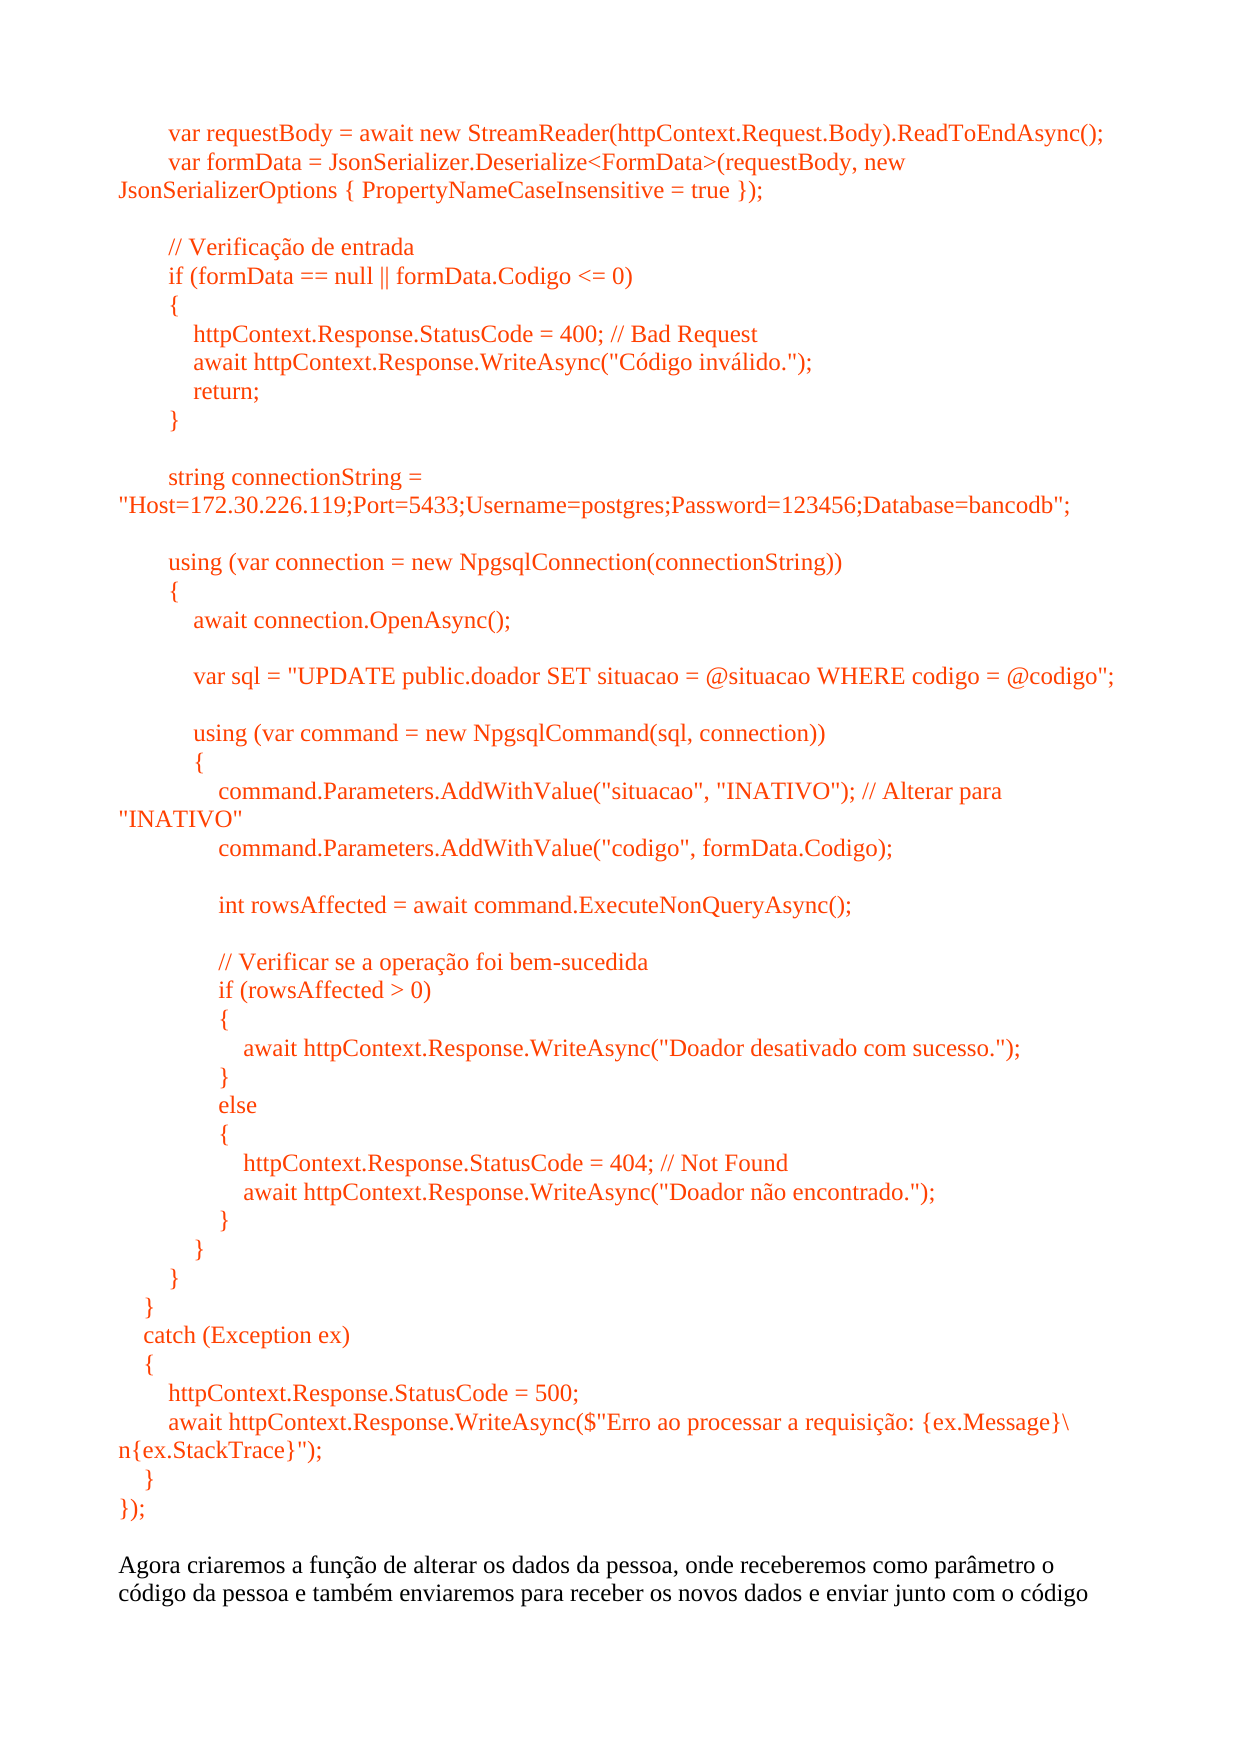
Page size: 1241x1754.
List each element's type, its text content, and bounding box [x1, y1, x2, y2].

text { [118, 1004, 1122, 1033]
text catch (Exception ex) [118, 1321, 1122, 1349]
text { [118, 747, 1122, 776]
text command.Parameters.AddWithValue("situacao", "INATIVO"); // Alterar para "INATIVO" [118, 776, 1122, 833]
text command.Parameters.AddWithValue("codigo", formData.Codigo); [118, 833, 1122, 862]
text var sql = "UPDATE public.doador SET situacao = @situacao WHERE codigo = @codigo"; [118, 661, 1122, 690]
text } [118, 1062, 1122, 1091]
text using (var connection = new NpgsqlConnection(connectionString)) [118, 547, 1122, 576]
text httpContext.Response.StatusCode = 404; // Not Found [118, 1148, 1122, 1177]
text } [118, 1292, 1122, 1321]
text await httpContext.Response.WriteAsync("Doador não encontrado."); [118, 1177, 1122, 1206]
text if (rowsAffected > 0) [118, 976, 1122, 1004]
text await httpContext.Response.WriteAsync($"Erro ao processar a requisição: {ex.Message}\n{ex.StackTrace}"); [118, 1407, 1122, 1464]
text var requestBody = await new StreamReader(httpContext.Request.Body).ReadToEndAsync(); [118, 118, 1122, 147]
text return; [118, 376, 1122, 405]
text httpContext.Response.StatusCode = 500; [118, 1378, 1122, 1407]
text } [118, 1464, 1122, 1493]
text await httpContext.Response.WriteAsync("Código inválido."); [118, 347, 1122, 376]
text { [118, 1349, 1122, 1378]
text using (var command = new NpgsqlCommand(sql, connection)) [118, 718, 1122, 747]
text { [118, 1119, 1122, 1148]
text } [118, 1263, 1122, 1292]
text // Verificação de entrada [118, 232, 1122, 261]
text // Verificar se a operação foi bem-sucedida [118, 947, 1122, 976]
text }); [118, 1493, 1122, 1522]
text int rowsAffected = await command.ExecuteNonQueryAsync(); [118, 890, 1122, 919]
text } [118, 1234, 1122, 1263]
text string connectionString = "Host=172.30.226.119;Port=5433;Username=postgres;Password=123456;Database=bancodb"; [118, 462, 1122, 519]
text Agora criaremos a função de alterar os dados da pessoa, onde receberemos como parâmetro o código da pessoa e também enviaremos para receber os novos dados e enviar junto com o código [118, 1550, 1122, 1607]
text await connection.OpenAsync(); [118, 605, 1122, 633]
text httpContext.Response.StatusCode = 400; // Bad Request [118, 319, 1122, 347]
text } [118, 405, 1122, 434]
text var formData = JsonSerializer.Deserialize<FormData>(requestBody, new JsonSerializerOptions { PropertyNameCaseInsensitive = true }); [118, 147, 1122, 204]
text await httpContext.Response.WriteAsync("Doador desativado com sucesso."); [118, 1033, 1122, 1062]
text { [118, 290, 1122, 319]
text } [118, 1206, 1122, 1234]
text { [118, 576, 1122, 605]
text else [118, 1091, 1122, 1119]
text if (formData == null || formData.Codigo <= 0) [118, 261, 1122, 290]
